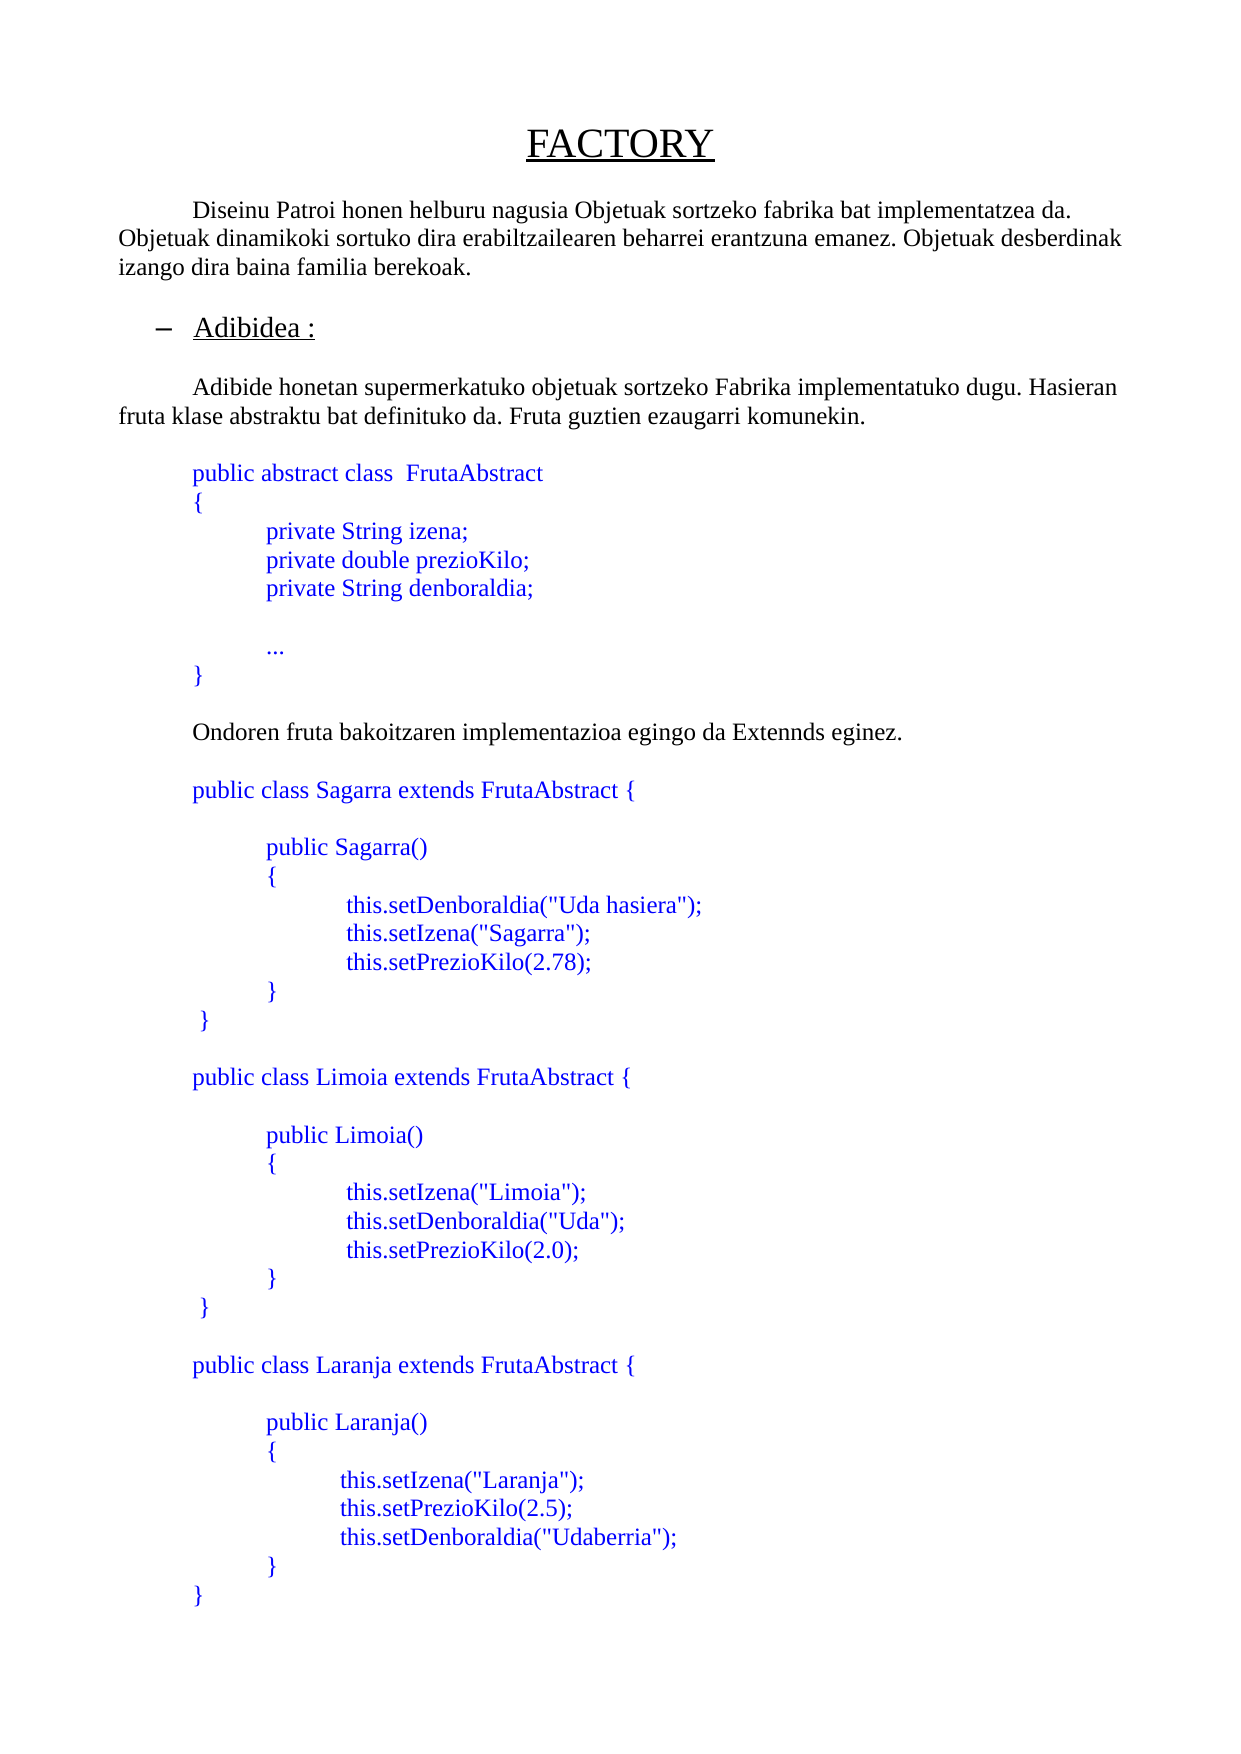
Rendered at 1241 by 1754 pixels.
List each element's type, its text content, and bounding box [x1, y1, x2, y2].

text } [118, 1292, 1122, 1321]
text this.setDenboraldia("Uda hasiera"); [118, 890, 1122, 918]
text public class Sagarra extends FrutaAbstract { [118, 775, 1122, 803]
text Ondoren fruta bakoitzaren implementazioa egingo da Extennds eginez. [118, 717, 1122, 746]
text Objetuak dinamikoki sortuko dira erabiltzailearen beharrei erantzuna emanez. Objetuak desberdinak izango dira baina familia berekoak. [118, 223, 1122, 281]
text } [118, 1580, 1122, 1608]
text this.setPrezioKilo(2.0); [118, 1235, 1122, 1263]
text this.setIzena("Sagarra"); [118, 918, 1122, 947]
text } [118, 660, 1122, 688]
text public Laranja() [118, 1407, 1122, 1436]
text } [118, 1551, 1122, 1580]
text ... [118, 631, 1122, 660]
text FACTORY [118, 118, 1122, 166]
text public Limoia() [118, 1120, 1122, 1148]
text private double prezioKilo; [118, 545, 1122, 573]
text public class Limoia extends FrutaAbstract { [118, 1062, 1122, 1091]
text this.setDenboraldia("Udaberria"); [118, 1522, 1122, 1551]
text this.setPrezioKilo(2.78); [118, 947, 1122, 976]
text public Sagarra() [118, 832, 1122, 861]
text private String izena; [118, 516, 1122, 545]
text { [118, 1436, 1122, 1465]
list Adibidea : [156, 310, 1122, 343]
text private String denboraldia; [118, 573, 1122, 602]
text public class Laranja extends FrutaAbstract { [118, 1350, 1122, 1378]
text public abstract class FrutaAbstract [118, 458, 1122, 487]
text Diseinu Patroi honen helburu nagusia Objetuak sortzeko fabrika bat implementatzea da. [118, 195, 1122, 223]
text } [118, 976, 1122, 1005]
text this.setIzena("Laranja"); [118, 1465, 1122, 1493]
text { [118, 861, 1122, 890]
text this.setPrezioKilo(2.5); [118, 1493, 1122, 1522]
text this.setIzena("Limoia"); [118, 1177, 1122, 1206]
text { [118, 487, 1122, 516]
text } [118, 1005, 1122, 1033]
text this.setDenboraldia("Uda"); [118, 1206, 1122, 1235]
text Adibide honetan supermerkatuko objetuak sortzeko Fabrika implementatuko dugu. Hasieran fruta klase abstraktu bat definituko da. Fruta guztien ezaugarri komunekin. [118, 372, 1122, 430]
text } [118, 1263, 1122, 1292]
text { [118, 1148, 1122, 1177]
